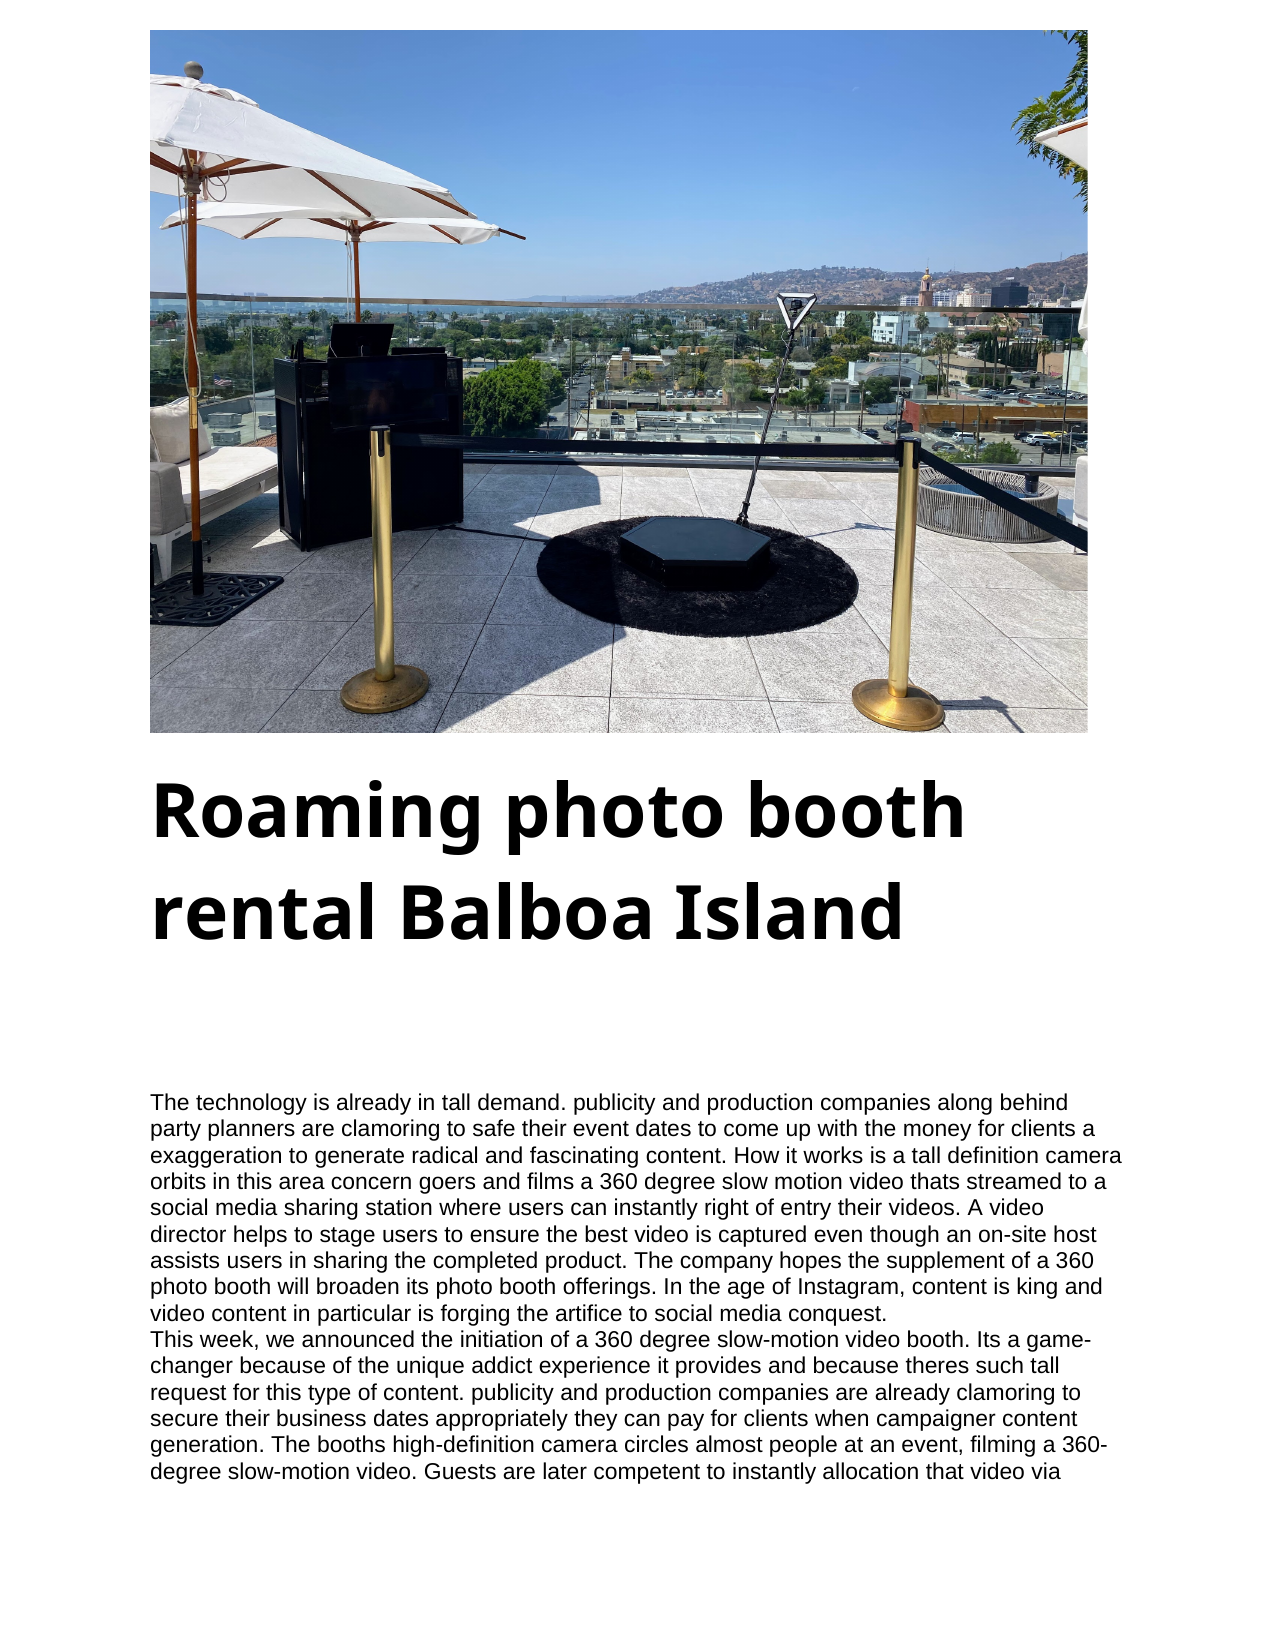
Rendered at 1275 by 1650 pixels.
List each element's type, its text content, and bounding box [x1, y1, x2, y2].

text The technology is already in tall demand. publicity and production companies along behind party planners are clamoring to safe their event dates to come up with the money for clients a exaggeration to generate radical and fascinating content. How it works is a tall definition camera orbits in this area concern goers and films a 360 degree slow motion video thats streamed to a social media sharing station where users can instantly right of entry their videos. A video director helps to stage users to ensure the best video is captured even though an on-site host assists users in sharing the completed product. The company hopes the supplement of a 360 photo booth will broaden its photo booth offerings. In the age of Instagram, content is king and video content in particular is forging the artifice to social media conquest. [150, 1089, 1125, 1326]
subtitle Roaming photo booth rental Balboa Island [150, 757, 1125, 962]
text This week, we announced the initiation of a 360 degree slow-motion video booth. Its a game-changer because of the unique addict experience it provides and because theres such tall request for this type of content. publicity and production companies are already clamoring to secure their business dates appropriately they can pay for clients when campaigner content generation. The booths high-definition camera circles almost people at an event, filming a 360-degree slow-motion video. Guests are later competent to instantly allocation that video via [150, 1326, 1125, 1484]
picture [150, 30, 1088, 733]
